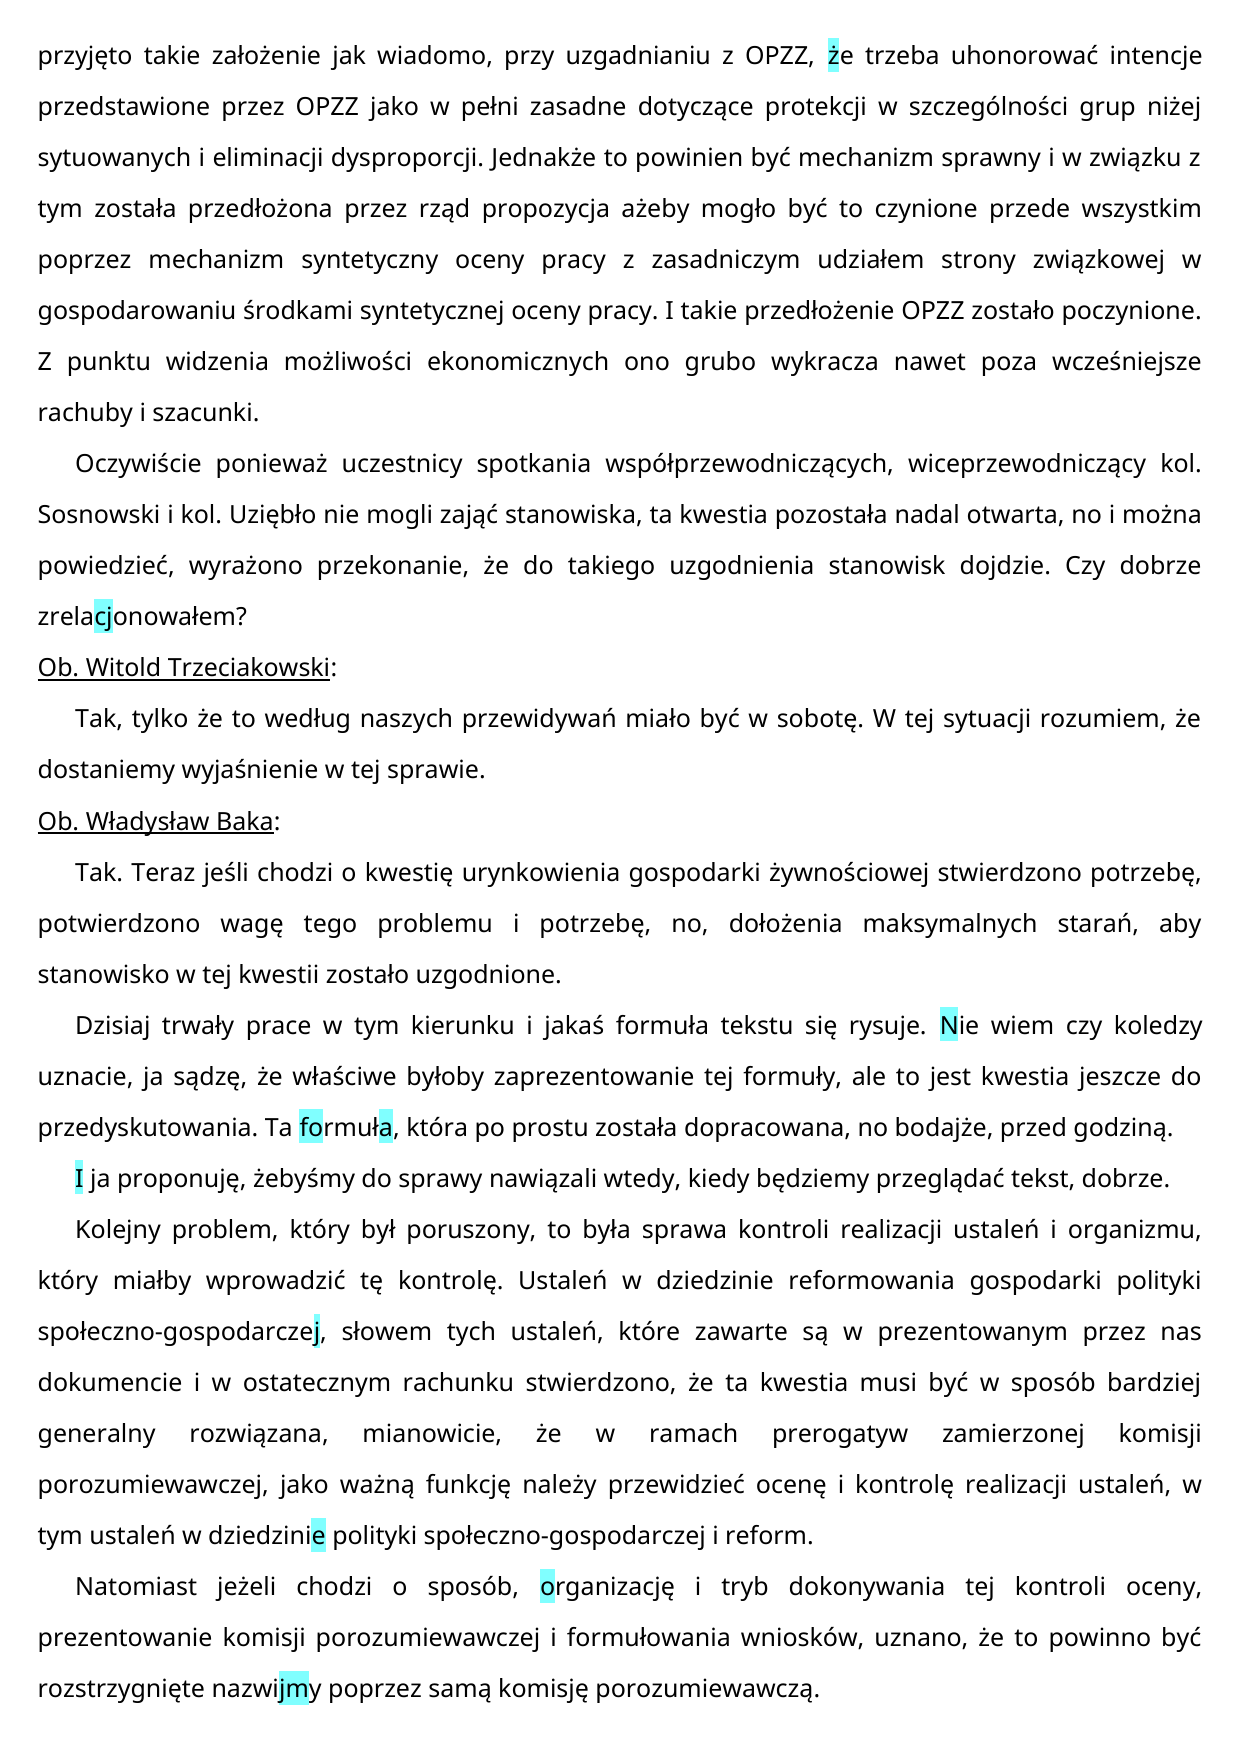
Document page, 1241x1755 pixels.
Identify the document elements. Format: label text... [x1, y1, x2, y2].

text Dzisiaj trwały prace w tym kierunku i jakaś formuła tekstu się rysuje. Nie wiem czy koledzy uznacie, ja sądzę, że właściwe byłoby zaprezentowanie tej formuły, ale to jest kwestia jeszcze do przedyskutowania. Ta formuła, która po prostu została dopracowana, no bodajże, przed godziną. [37, 1007, 1203, 1143]
text Tak, tylko że to według naszych przewidywań miało być w sobotę. W tej sytuacji rozumiem, że dostaniemy wyjaśnienie w tej sprawie. [37, 701, 1203, 786]
text Ob. Witold Trzeciakowski: [37, 650, 1203, 684]
text Natomiast jeżeli chodzi o sposób, organizację i tryb dokonywania tej kontroli oceny, prezentowanie komisji porozumiewawczej i formułowania wniosków, uznano, że to powinno być rozstrzygnięte nazwijmy poprzez samą komisję porozumiewawczą. [37, 1569, 1203, 1705]
text Ob. Władysław Baka: [37, 803, 1203, 837]
text Tak. Teraz jeśli chodzi o kwestię urynkowienia gospodarki żywnościowej stwierdzono potrzebę, potwierdzono wagę tego problemu i potrzebę, no, dołożenia maksymalnych starań, aby stanowisko w tej kwestii zostało uzgodnione. [37, 854, 1203, 990]
text I ja proponuję, żebyśmy do sprawy nawiązali wtedy, kiedy będziemy przeglądać tekst, dobrze. [37, 1160, 1203, 1194]
text Oczywiście ponieważ uczestnicy spotkania współprzewodniczących, wiceprzewodniczący kol. Sosnowski i kol. Uziębło nie mogli zająć stanowiska, ta kwestia pozostała nadal otwarta, no i można powiedzieć, wyrażono przekonanie, że do takiego uzgodnienia stanowisk dojdzie. Czy dobrze zrelacjonowałem? [37, 446, 1203, 633]
text przyjęto takie założenie jak wiadomo, przy uzgadnianiu z OPZZ, że trzeba uhonorować intencje przedstawione przez OPZZ jako w pełni zasadne dotyczące protekcji w szczególności grup niżej sytuowanych i eliminacji dysproporcji. Jednakże to powinien być mechanizm sprawny i w związku z tym została przedłożona przez rząd propozycja ażeby mogło być to czynione przede wszystkim poprzez mechanizm syntetyczny oceny pracy z zasadniczym udziałem strony związkowej w gospodarowaniu środkami syntetycznej oceny pracy. I takie przedłożenie OPZZ zostało poczynione. Z punktu widzenia możliwości ekonomicznych ono grubo wykracza nawet poza wcześniejsze rachuby i szacunki. [37, 37, 1203, 429]
text Kolejny problem, który był poruszony, to była sprawa kontroli realizacji ustaleń i organizmu, który miałby wprowadzić tę kontrolę. Ustaleń w dziedzinie reformowania gospodarki polityki społeczno-gospodarczej, słowem tych ustaleń, które zawarte są w prezentowanym przez nas dokumencie i w ostatecznym rachunku stwierdzono, że ta kwestia musi być w sposób bardziej generalny rozwiązana, mianowicie, że w ramach prerogatyw zamierzonej komisji porozumiewawczej, jako ważną funkcję należy przewidzieć ocenę i kontrolę realizacji ustaleń, w tym ustaleń w dziedzinie polityki społeczno-gospodarczej i reform. [37, 1211, 1203, 1552]
